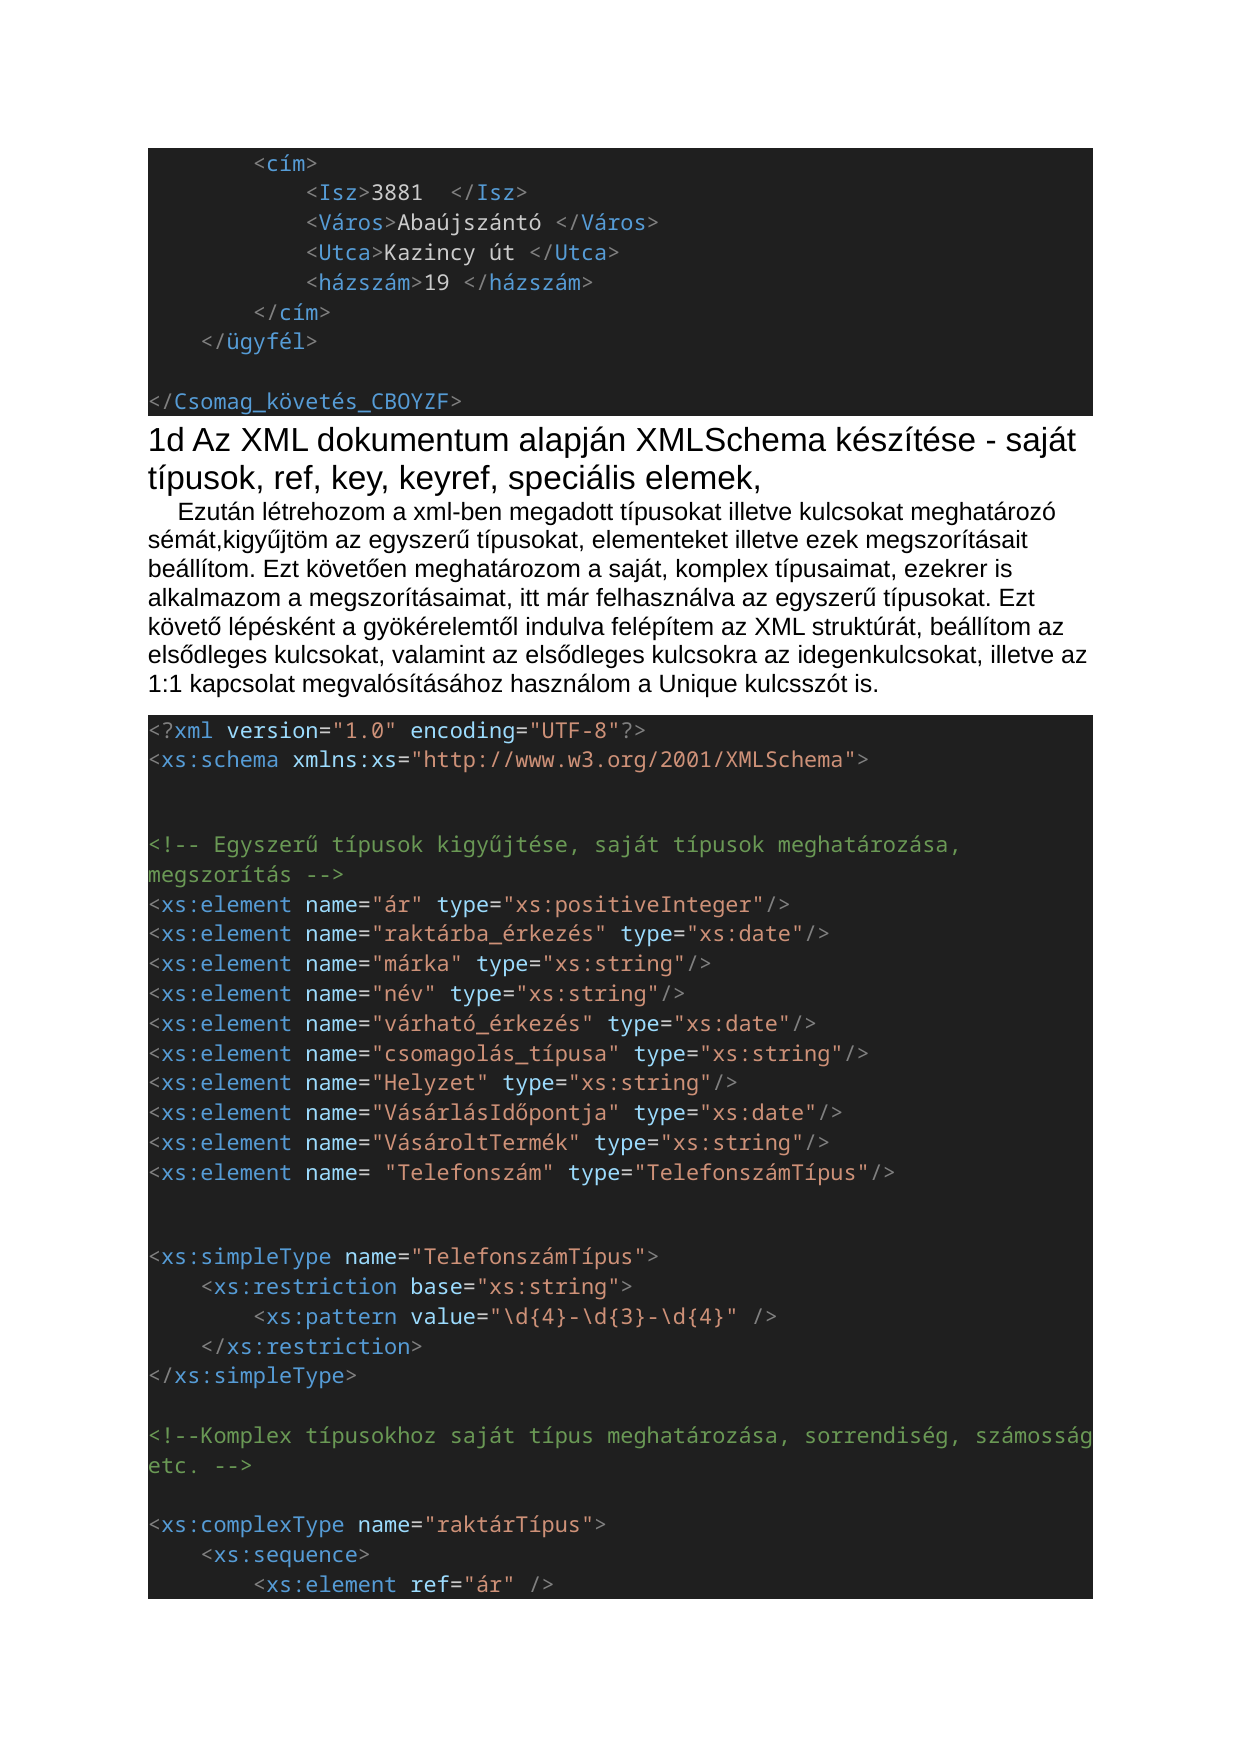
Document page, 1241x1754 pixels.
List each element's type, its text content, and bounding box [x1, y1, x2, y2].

text </cím> [148, 297, 1093, 326]
text <xs:restriction base="xs:string"> [148, 1271, 1093, 1301]
text <xs:schema xmlns:xs="http://www.w3.org/2001/XMLSchema"> [148, 744, 1093, 774]
text <házszám>19 </házszám> [148, 267, 1093, 297]
text <xs:pattern value="\d{4}-\d{3}-\d{4}" /> [148, 1301, 1093, 1331]
text </xs:simpleType> [148, 1361, 1093, 1390]
text <xs:element name="várható_érkezés" type="xs:date"/> [148, 1008, 1093, 1038]
text <cím> [148, 148, 1093, 177]
text </Csomag_követés_CBOYZF> [148, 386, 1093, 416]
text <xs:element name="VásárlásIdőpontja" type="xs:date"/> [148, 1097, 1093, 1127]
text <xs:element name="márka" type="xs:string"/> [148, 948, 1093, 978]
text <?xml version="1.0" encoding="UTF-8"?> [148, 715, 1093, 744]
text <Isz>3881 </Isz> [148, 177, 1093, 207]
text <xs:element name="ár" type="xs:positiveInteger"/> [148, 889, 1093, 918]
text <xs:element name="raktárba_érkezés" type="xs:date"/> [148, 918, 1093, 948]
text <xs:element name= "Telefonszám" type="TelefonszámTípus"/> [148, 1157, 1093, 1187]
text <Város>Abaújszántó </Város> [148, 207, 1093, 237]
text <!--Komplex típusokhoz saját típus meghatározása, sorrendiség, számosság etc. --> [148, 1420, 1093, 1480]
text </xs:restriction> [148, 1331, 1093, 1361]
text <xs:complexType name="raktárTípus"> [148, 1509, 1093, 1539]
text <xs:simpleType name="TelefonszámTípus"> [148, 1241, 1093, 1271]
subtitle 1d Az XML dokumentum alapján XMLSchema készítése - saját típusok, ref, key, keyref, speciális elemek, [148, 420, 1093, 497]
text <xs:element name="csomagolás_típusa" type="xs:string"/> [148, 1038, 1093, 1067]
text <xs:sequence> [148, 1539, 1093, 1569]
text <!-- Egyszerű típusok kigyűjtése, saját típusok meghatározása, megszorítás --> [148, 829, 1093, 889]
text <xs:element name="VásároltTermék" type="xs:string"/> [148, 1127, 1093, 1157]
text <xs:element ref="ár" /> [148, 1569, 1093, 1599]
text </ügyfél> [148, 326, 1093, 356]
text <Utca>Kazincy út </Utca> [148, 237, 1093, 267]
text <xs:element name="név" type="xs:string"/> [148, 978, 1093, 1008]
text <xs:element name="Helyzet" type="xs:string"/> [148, 1067, 1093, 1097]
text Ezután létrehozom a xml-ben megadott típusokat illetve kulcsokat meghatározó sémát,kigyűjtöm az egyszerű típusokat, elementeket illetve ezek megszorításait beállítom. Ezt követően meghatározom a saját, komplex típusaimat, ezekrer is alkalmazom a megszorításaimat, itt már felhasználva az egyszerű típusokat. Ezt követő lépésként a gyökérelemtől indulva felépítem az XML struktúrát, beállítom az elsődleges kulcsokat, valamint az elsődleges kulcsokra az idegenkulcsokat, illetve az 1:1 kapcsolat megvalósításához használom a Unique kulcsszót is. [148, 497, 1093, 698]
